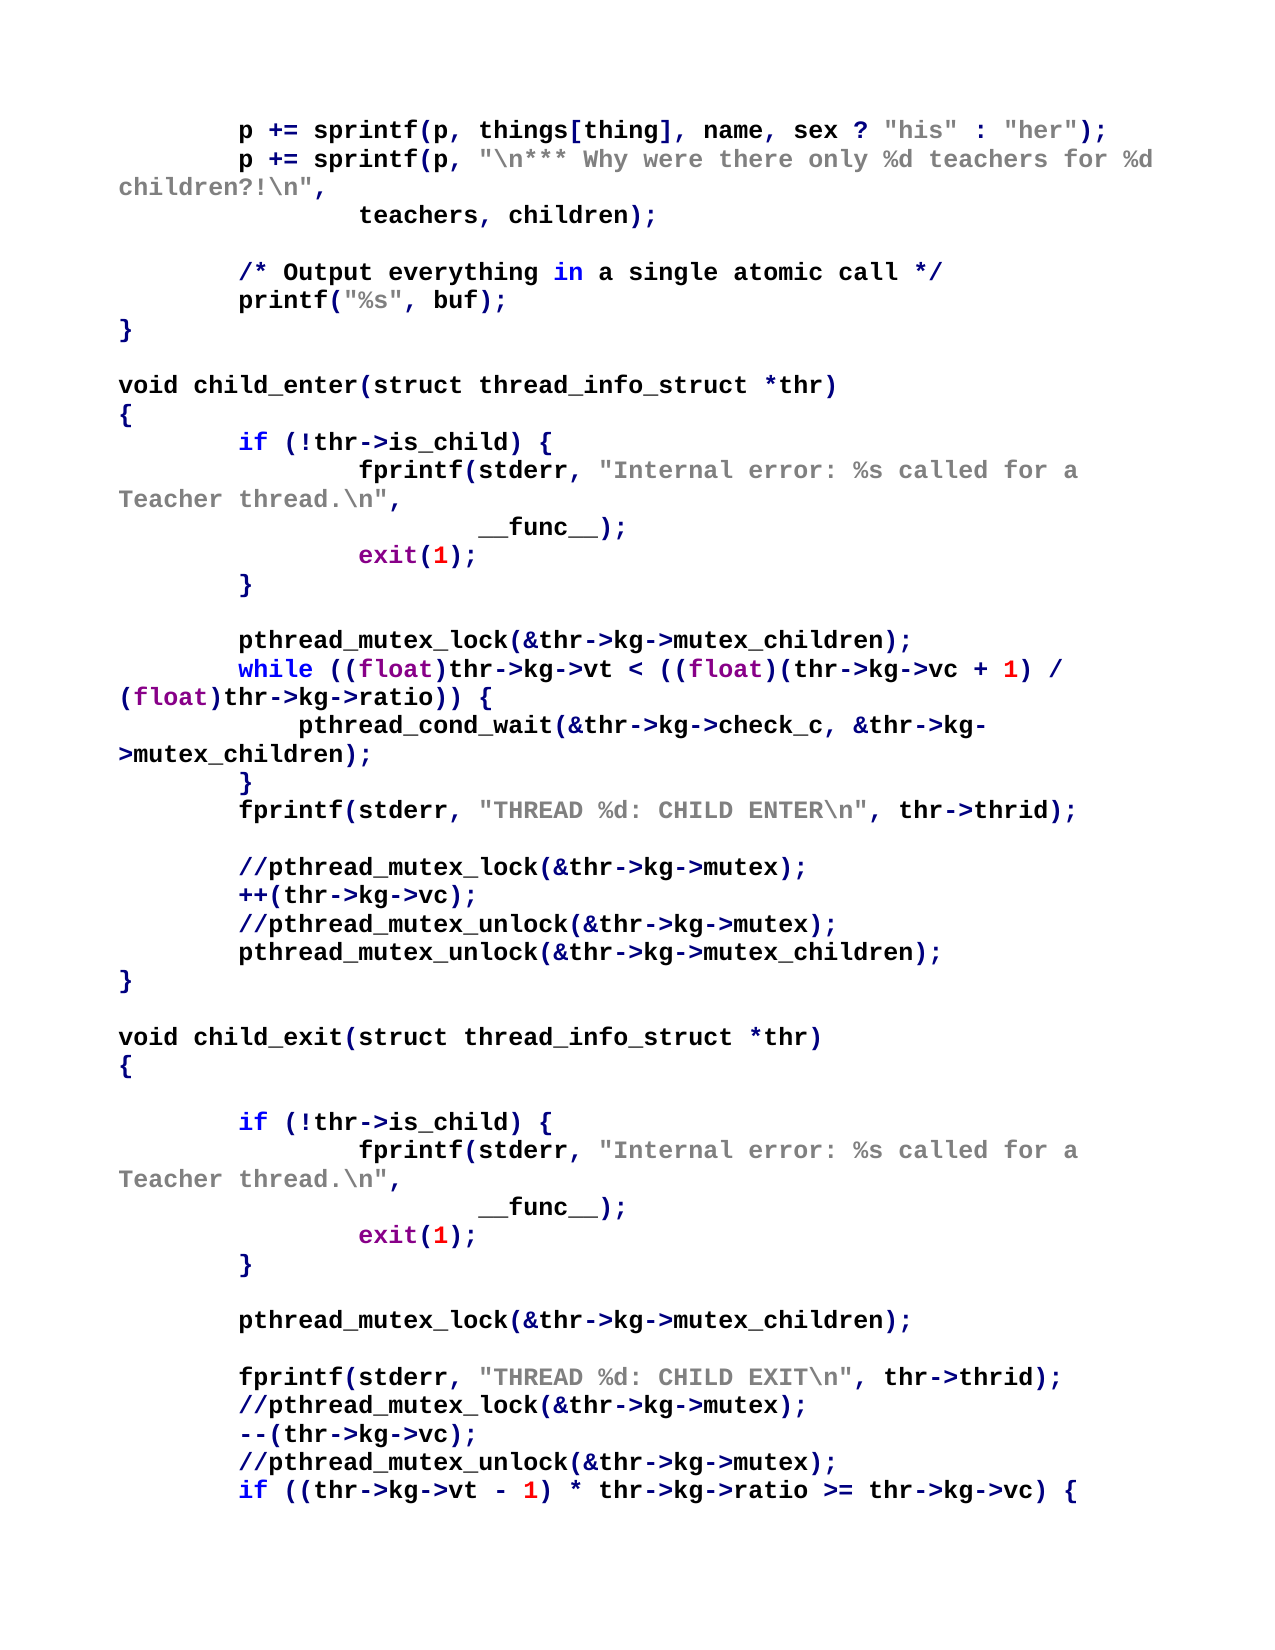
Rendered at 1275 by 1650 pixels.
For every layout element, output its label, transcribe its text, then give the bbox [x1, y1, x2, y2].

text { [118, 401, 1157, 430]
text ++(thr->kg->vc); [118, 883, 1157, 911]
text fprintf(stderr, "Internal error: %s called for a Teacher thread.\n", [118, 458, 1157, 515]
text void child_enter(struct thread_info_struct *thr) [118, 373, 1157, 401]
text teachers, children); [118, 203, 1157, 231]
text exit(1); [118, 543, 1157, 571]
text __func__); [118, 515, 1157, 543]
text if ((thr->kg->vt - 1) * thr->kg->ratio >= thr->kg->vc) { [118, 1478, 1157, 1506]
text fprintf(stderr, "THREAD %d: CHILD EXIT\n", thr->thrid); [118, 1365, 1157, 1393]
text fprintf(stderr, "THREAD %d: CHILD ENTER\n", thr->thrid); [118, 798, 1157, 826]
text --(thr->kg->vc); [118, 1421, 1157, 1450]
text exit(1); [118, 1223, 1157, 1251]
text fprintf(stderr, "Internal error: %s called for a Teacher thread.\n", [118, 1138, 1157, 1195]
text if (!thr->is_child) { [118, 1110, 1157, 1138]
text pthread_mutex_lock(&thr->kg->mutex_children); [118, 628, 1157, 656]
text pthread_mutex_lock(&thr->kg->mutex_children); [118, 1308, 1157, 1336]
text if (!thr->is_child) { [118, 430, 1157, 458]
text while ((float)thr->kg->vt < ((float)(thr->kg->vc + 1) / (float)thr->kg->ratio)) { [118, 656, 1157, 713]
text pthread_mutex_unlock(&thr->kg->mutex_children); [118, 940, 1157, 968]
text pthread_cond_wait(&thr->kg->check_c, &thr->kg->mutex_children); [118, 713, 1157, 770]
text } [118, 1251, 1157, 1280]
text //pthread_mutex_unlock(&thr->kg->mutex); [118, 911, 1157, 940]
text __func__); [118, 1195, 1157, 1223]
text } [118, 316, 1157, 345]
text //pthread_mutex_unlock(&thr->kg->mutex); [118, 1450, 1157, 1478]
text void child_exit(struct thread_info_struct *thr) [118, 1025, 1157, 1053]
text } [118, 770, 1157, 798]
text //pthread_mutex_lock(&thr->kg->mutex); [118, 855, 1157, 883]
text //pthread_mutex_lock(&thr->kg->mutex); [118, 1393, 1157, 1421]
text } [118, 968, 1157, 996]
text printf("%s", buf); [118, 288, 1157, 316]
text } [118, 571, 1157, 600]
text { [118, 1053, 1157, 1081]
text p += sprintf(p, "\n*** Why were there only %d teachers for %d children?!\n", [118, 146, 1157, 203]
text p += sprintf(p, things[thing], name, sex ? "his" : "her"); [118, 118, 1157, 146]
text /* Output everything in a single atomic call */ [118, 260, 1157, 288]
